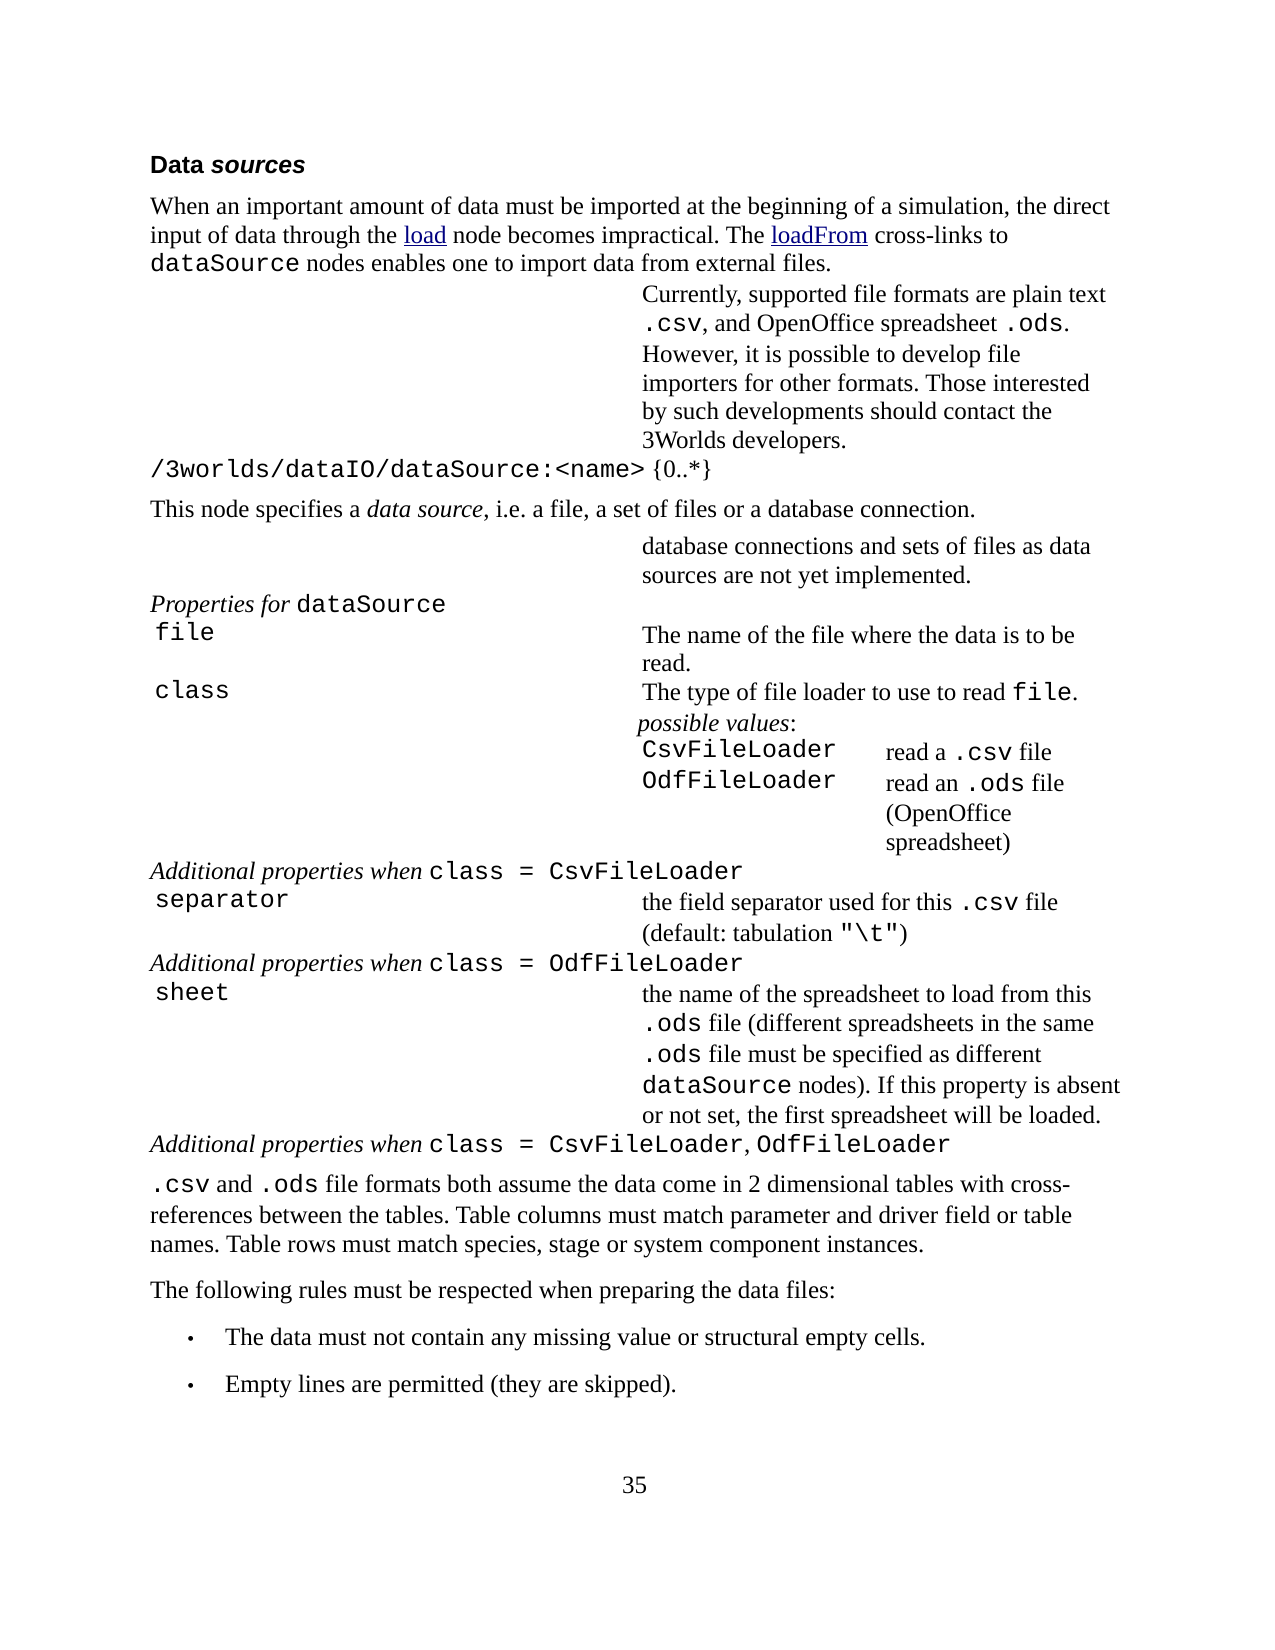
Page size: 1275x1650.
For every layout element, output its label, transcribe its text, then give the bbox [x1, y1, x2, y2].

text This node specifies a data source, i.e. a file, a set of files or a database connection. [150, 494, 1125, 522]
text When an important amount of data must be imported at the beginning of a simulation, the direct input of data through the load node becomes impractical. The loadFrom cross-links to dataSource nodes enables one to import data from external files. [150, 191, 1125, 279]
list The data must not contain any missing value or structural empty cells. [187, 1322, 1125, 1351]
table_cell class [150, 677, 637, 856]
table_header The name of the file where the data is to be read. [638, 620, 1125, 677]
text Additional properties when class = OdfFileLoader [150, 948, 1125, 979]
list Empty lines are permitted (they are skipped). [187, 1369, 1125, 1397]
table_header file [150, 620, 637, 677]
text /3worlds/dataIO/dataSource:<name> {0..*} [150, 454, 1125, 485]
text Additional properties when class = CsvFileLoader [150, 856, 1125, 887]
subtitle Data sources [150, 150, 1125, 178]
table_header database connections and sets of files as data sources are not yet implemented. [638, 531, 1125, 589]
table_header sheet [150, 979, 637, 1129]
text Properties for dataSource [150, 589, 1125, 620]
table_header [150, 279, 637, 454]
text .csv and .ods file formats both assume the data come in 2 dimensional tables with cross-references between the tables. Table columns must match parameter and driver field or table names. Table rows must match species, stage or system component instances. [150, 1169, 1125, 1257]
table_header read a .csv file [881, 737, 1125, 768]
table_header Currently, supported file formats are plain text .csv, and OpenOffice spreadsheet .ods. However, it is possible to develop file importers for other formats. Those interested by such developments should contact the 3Worlds developers. [638, 279, 1125, 454]
table_header the field separator used for this .csv file (default: tabulation "\t") [638, 887, 1125, 948]
table_header [150, 531, 637, 589]
table_header separator [150, 887, 637, 948]
table_header CsvFileLoader [638, 737, 881, 768]
table_cell The type of file loader to use to read file. possible values: [638, 677, 1125, 737]
table_header the name of the spreadsheet to load from this .ods file (different spreadsheets in the same .ods file must be specified as different dataSource nodes). If this property is absent or not set, the first spreadsheet will be loaded. [638, 979, 1125, 1129]
text Additional properties when class = CsvFileLoader, OdfFileLoader [150, 1129, 1125, 1160]
table_cell OdfFileLoader [638, 768, 881, 856]
table_cell read an .ods file (OpenOffice spreadsheet) [881, 768, 1125, 856]
text The following rules must be respected when preparing the data files: [150, 1275, 1125, 1304]
